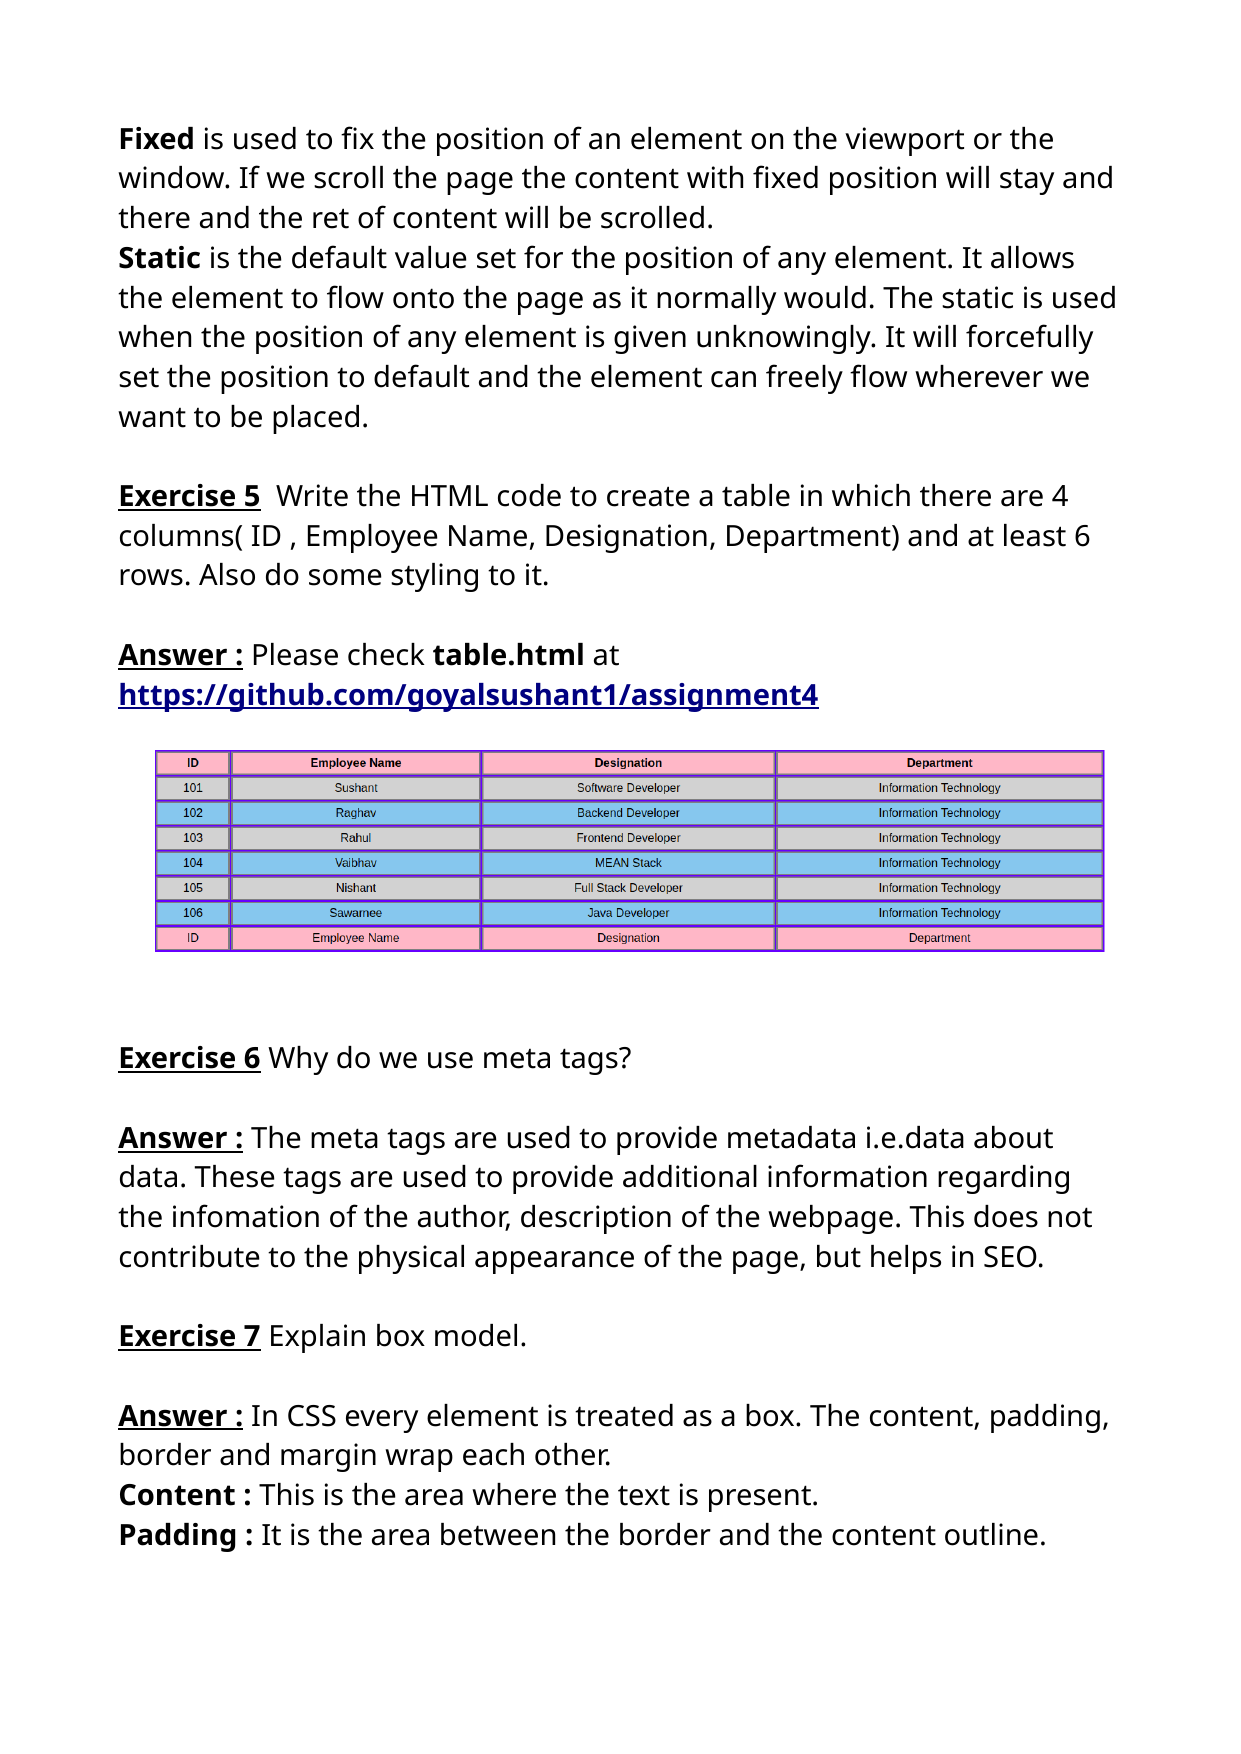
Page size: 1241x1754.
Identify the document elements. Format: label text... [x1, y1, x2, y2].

text Answer : The meta tags are used to provide metadata i.e.data about data. These tags are used to provide additional information regarding the infomation of the author, description of the webpage. This does not contribute to the physical appearance of the page, but helps in SEO. [118, 1117, 1122, 1276]
text Fixed is used to fix the position of an element on the viewport or the window. If we scroll the page the content with fixed position will stay and there and the ret of content will be scrolled. [118, 118, 1122, 237]
text Content : This is the area where the text is present. [118, 1474, 1122, 1514]
text Static is the default value set for the position of any element. It allows the element to flow onto the page as it normally would. The static is used when the position of any element is given unknowingly. It will forcefully set the position to default and the element can freely flow wherever we want to be placed. [118, 237, 1122, 436]
text Padding : It is the area between the border and the content outline. [118, 1514, 1122, 1554]
text Answer : In CSS every element is treated as a box. The content, padding, border and margin wrap each other. [118, 1395, 1122, 1474]
text Exercise 7 Explain box model. [118, 1316, 1122, 1355]
text Answer : Please check table.html at https://github.com/goyalsushant1/assignment4 [118, 634, 1122, 713]
picture [149, 744, 1110, 959]
text Exercise 5 Write the HTML code to create a table in which there are 4 columns( ID , Employee Name, Designation, Department) and at least 6 rows. Also do some styling to it. [118, 475, 1122, 594]
text Exercise 6 Why do we use meta tags? [118, 1038, 1122, 1077]
